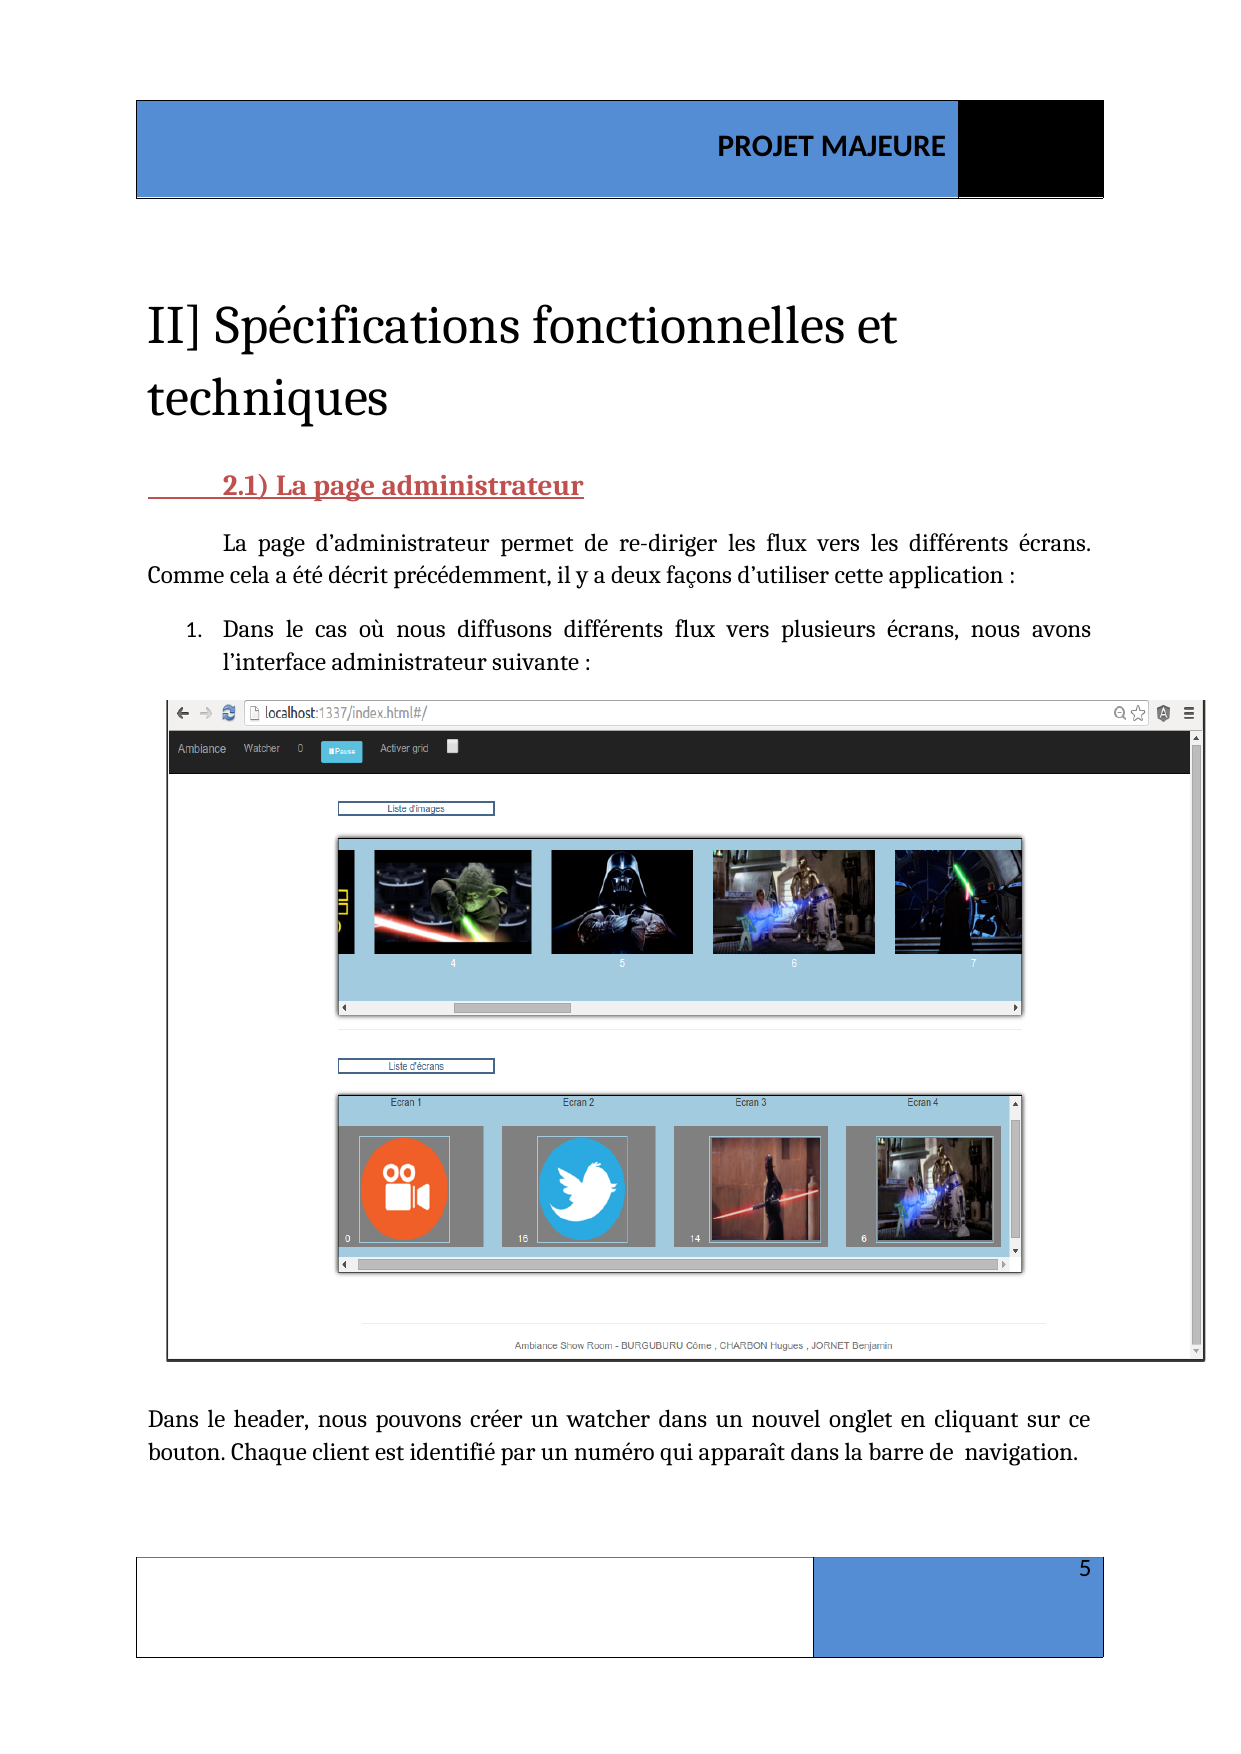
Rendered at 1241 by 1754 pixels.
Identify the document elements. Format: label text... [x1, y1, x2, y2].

picture [166, 700, 1206, 1362]
text La page d’administrateur permet de re-diriger les flux vers les différents écrans. Comme cela a été décrit précédemment, il y a deux façons d’utiliser cette application : [148, 528, 1092, 590]
text Dans le header, nous pouvons créer un watcher dans un nouvel onglet en cliquant sur ce bouton. Chaque client est identifié par un numéro qui apparaît dans la barre de navigation. [148, 1405, 1092, 1467]
title II] Spécifications fonctionnelles et techniques [148, 295, 1092, 428]
text 2.1) La page administrateur [148, 469, 1092, 503]
list Dans le cas où nous diffusons différents flux vers plusieurs écrans, nous avons l’interface administrateur suivante : [185, 615, 1092, 677]
